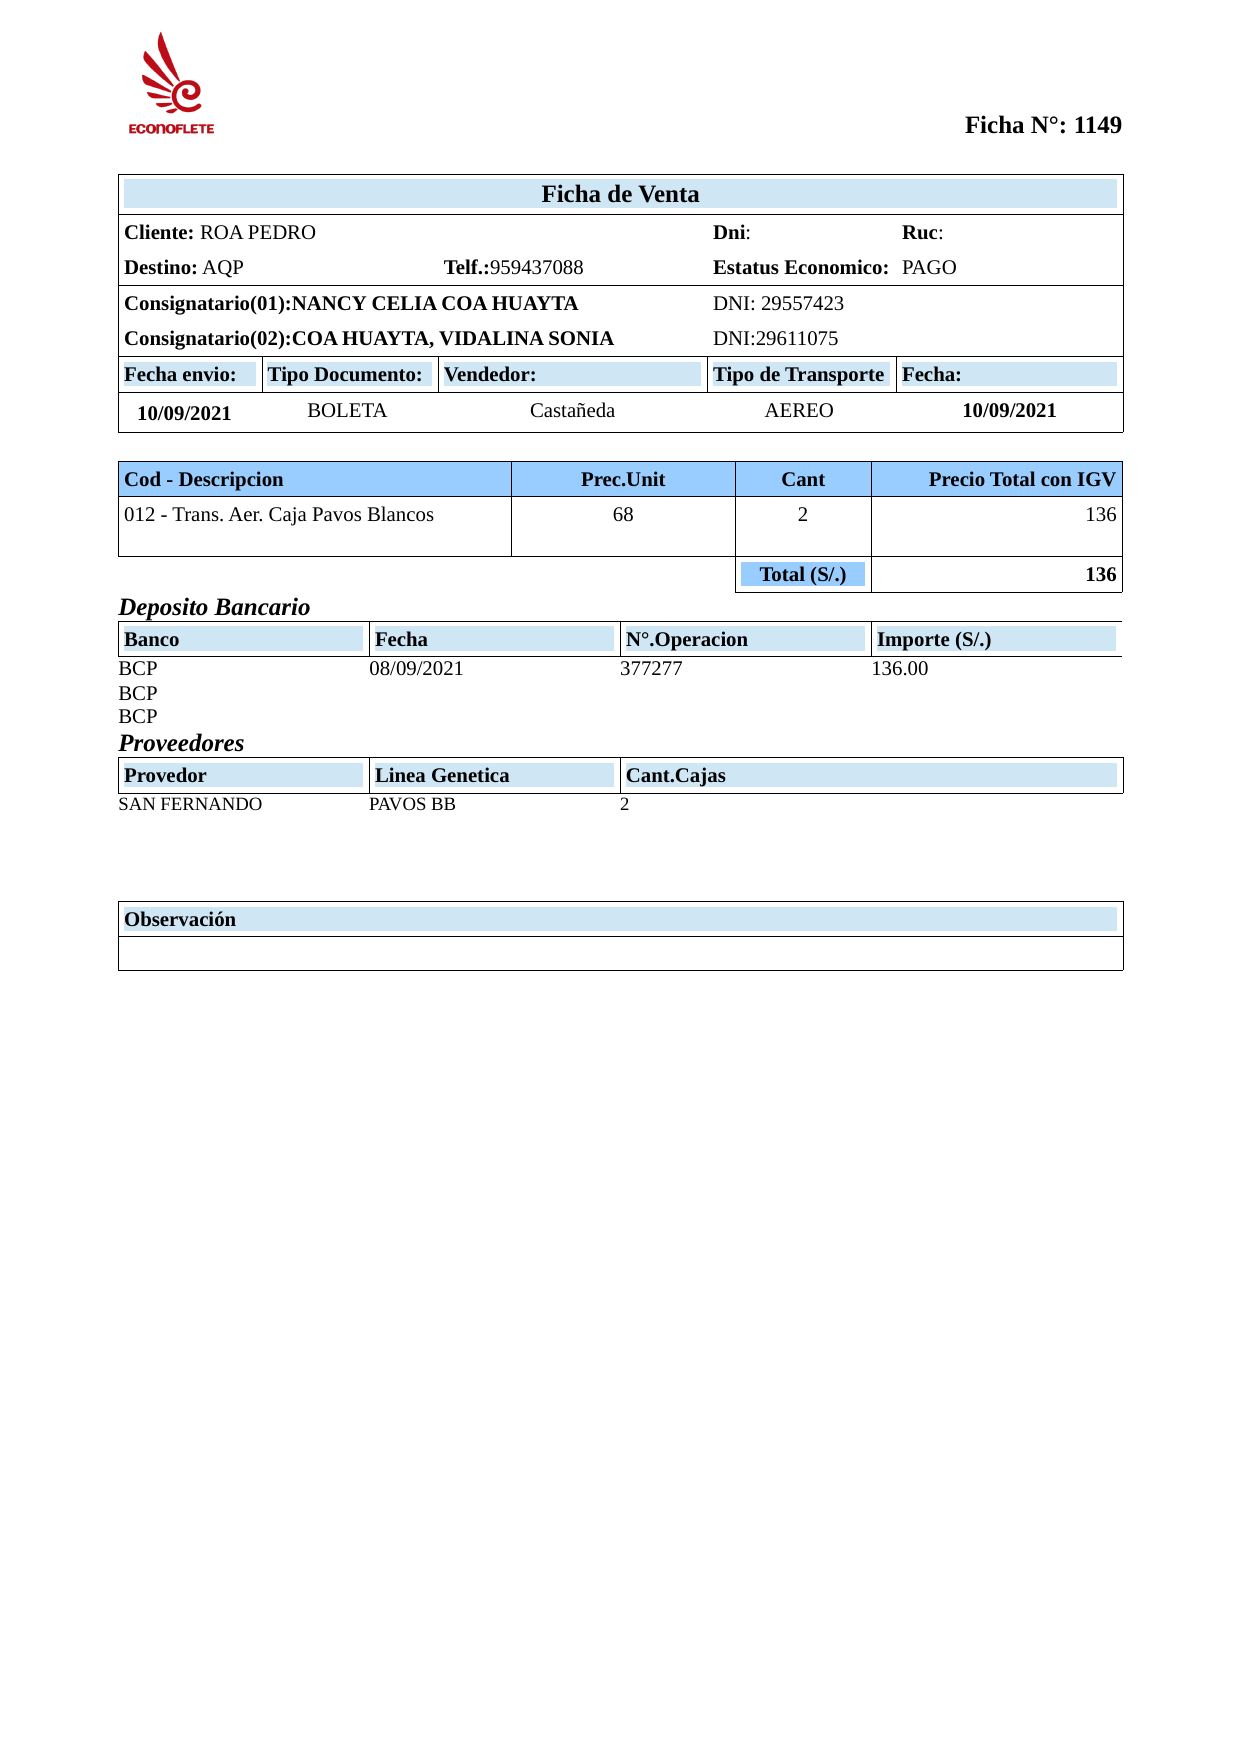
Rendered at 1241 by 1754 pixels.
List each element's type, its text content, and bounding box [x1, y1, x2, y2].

table_cell Vendedor: [439, 357, 707, 392]
table_cell Consignatario(02):COA HUAYTA, VIDALINA SONIA [119, 321, 707, 356]
table_header Prec.Unit [512, 462, 735, 496]
table_cell DNI:29611075 [707, 321, 1123, 356]
table_cell [369, 836, 620, 858]
table_cell PAGO [896, 249, 1123, 285]
table_cell [369, 858, 620, 879]
table_cell [118, 858, 369, 879]
table_cell Consignatario(01):NANCY CELIA COA HUAYTA [119, 286, 707, 321]
table_cell [118, 557, 511, 592]
table_cell 2 [736, 497, 871, 556]
table_cell Telf.:959437088 [438, 249, 707, 285]
table_cell Cliente: ROA PEDRO [119, 215, 707, 249]
table_cell [118, 815, 369, 836]
table_cell [118, 879, 369, 901]
table_cell [871, 680, 1122, 704]
table_cell PAVOS BB [369, 794, 620, 814]
table_cell [369, 680, 620, 704]
table_cell 136 [872, 497, 1122, 556]
table_cell DNI: 29557423 [707, 286, 1123, 321]
table_cell AEREO [707, 393, 896, 432]
table_cell [620, 815, 1123, 836]
table_cell Castañeda [438, 393, 707, 432]
table_cell 136.00 [871, 657, 1122, 680]
table_cell Fecha: [897, 357, 1123, 392]
table_cell Tipo de Transporte [708, 357, 896, 392]
table_cell [620, 705, 871, 728]
table_cell [871, 705, 1122, 728]
table_cell BCP [118, 657, 369, 680]
table_cell [620, 879, 1123, 901]
table_cell Destino: AQP [119, 249, 438, 285]
table_cell Estatus Economico: [707, 249, 896, 285]
table_cell Ruc: [896, 215, 1123, 249]
table_cell [119, 937, 1123, 969]
table_header Observación [119, 902, 1123, 936]
table_header Ficha de Venta [119, 175, 1123, 214]
table_cell BOLETA [262, 393, 438, 432]
table_cell [369, 879, 620, 901]
table_cell Fecha envio: [119, 357, 262, 392]
table_cell Tipo Documento: [263, 357, 438, 392]
table_cell [369, 705, 620, 728]
table_header N°.Operacion [621, 622, 871, 656]
table_cell [620, 836, 1123, 858]
table_cell Dni: [707, 215, 896, 249]
table_cell 136 [872, 557, 1122, 592]
table_cell 68 [512, 497, 735, 556]
table_cell [620, 680, 871, 704]
table_header Banco [119, 622, 369, 656]
table_cell 377277 [620, 657, 871, 680]
table_header Cant.Cajas [621, 758, 1123, 793]
table_cell BCP [118, 680, 369, 704]
table_cell BCP [118, 705, 369, 728]
table_cell [118, 836, 369, 858]
table_header Cod - Descripcion [119, 462, 511, 496]
table_header Cant [736, 462, 871, 496]
table_cell SAN FERNANDO [118, 794, 369, 814]
table_header Provedor [119, 758, 369, 793]
table_cell 08/09/2021 [369, 657, 620, 680]
table_cell 10/09/2021 [119, 393, 262, 432]
table_header Linea Genetica [370, 758, 620, 793]
table_cell [511, 557, 735, 592]
table_header Precio Total con IGV [872, 462, 1122, 496]
picture [118, 31, 225, 134]
table_header Importe (S/.) [872, 622, 1122, 656]
table_cell 012 - Trans. Aer. Caja Pavos Blancos [119, 497, 511, 556]
text Deposito Bancario [118, 592, 1122, 621]
table_cell [620, 858, 1123, 879]
table_cell 2 [620, 794, 1123, 814]
table_cell 10/09/2021 [896, 393, 1123, 432]
table_cell Total (S/.) [736, 557, 871, 592]
table_header Fecha [370, 622, 620, 656]
table_cell [369, 815, 620, 836]
text Proveedores [118, 728, 1122, 757]
